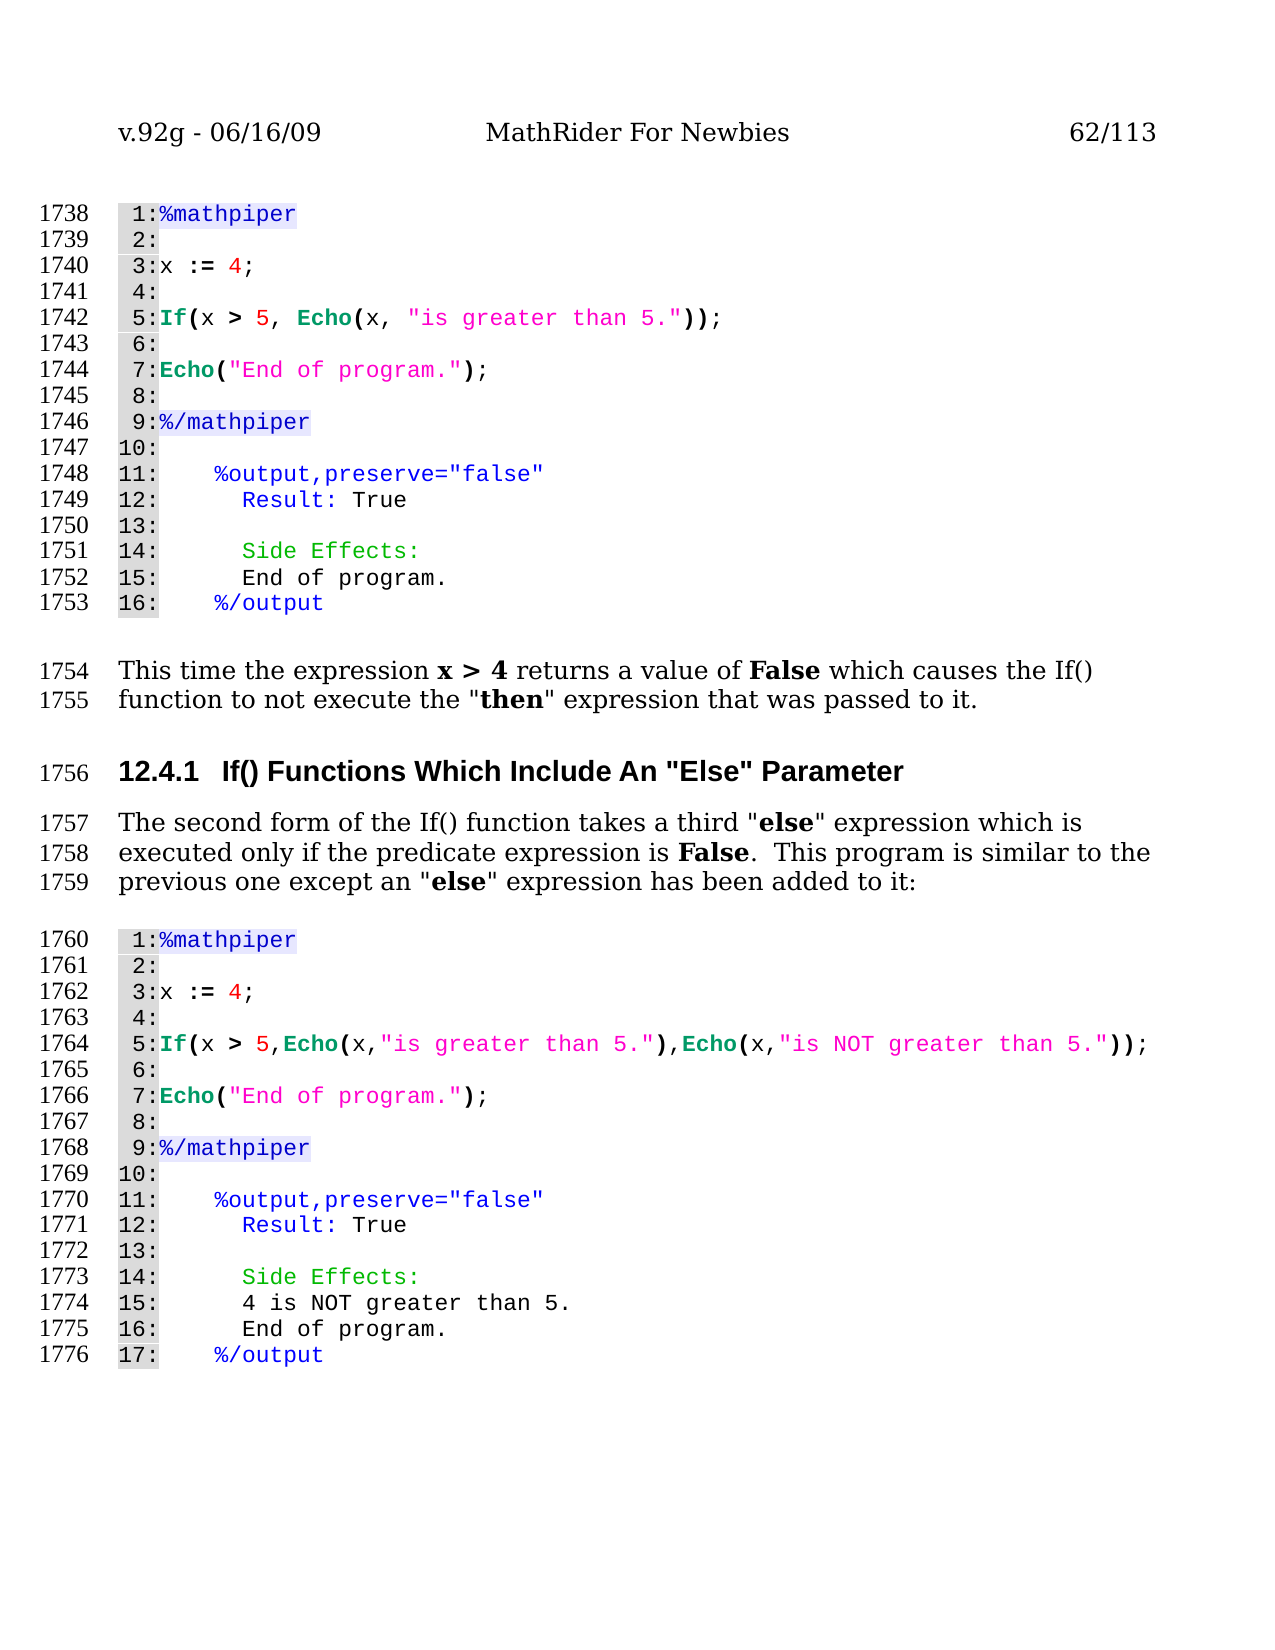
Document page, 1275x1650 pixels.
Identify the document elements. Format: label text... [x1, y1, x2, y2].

text This time the expression x > 4 returns a value of False which causes the If() function to not execute the "then" expression that was passed to it. [118, 656, 1157, 715]
text 14: Side Effects: [118, 540, 1157, 566]
text 5:If(x > 5, Echo(x, "is greater than 5.")); [118, 306, 1157, 332]
text 10: [118, 1162, 1157, 1188]
text 16: End of program. [118, 1318, 1157, 1343]
text 15: 4 is NOT greater than 5. [118, 1292, 1157, 1318]
text 7:Echo("End of program."); [118, 1084, 1157, 1110]
text 9:%/mathpiper [118, 410, 1157, 436]
subtitle If() Functions Which Include An "Else" Parameter [118, 754, 1157, 787]
text 2: [118, 954, 1157, 980]
text 6: [118, 1058, 1157, 1084]
text 4: [118, 1006, 1157, 1032]
text 16: %/output [118, 592, 1157, 618]
text 13: [118, 1240, 1157, 1266]
text 14: Side Effects: [118, 1266, 1157, 1292]
text 1:%mathpiper [118, 203, 1157, 229]
text 15: End of program. [118, 566, 1157, 592]
text 8: [118, 384, 1157, 410]
text 12: Result: True [118, 488, 1157, 514]
text 12: Result: True [118, 1214, 1157, 1240]
text 4: [118, 281, 1157, 306]
text 17: %/output [118, 1343, 1157, 1369]
text 5:If(x > 5,Echo(x,"is greater than 5."),Echo(x,"is NOT greater than 5.")); [118, 1032, 1157, 1058]
text 11: %output,preserve="false" [118, 1188, 1157, 1214]
text 2: [118, 229, 1157, 254]
text The second form of the If() function takes a third "else" expression which is executed only if the predicate expression is False. This program is similar to the previous one except an "else" expression has been added to it: [118, 808, 1157, 897]
text 3:x := 4; [118, 980, 1157, 1006]
text 10: [118, 436, 1157, 462]
text 13: [118, 514, 1157, 540]
text 9:%/mathpiper [118, 1136, 1157, 1162]
text 1:%mathpiper [118, 928, 1157, 954]
text 6: [118, 332, 1157, 358]
text 7:Echo("End of program."); [118, 358, 1157, 384]
text 11: %output,preserve="false" [118, 462, 1157, 488]
text 3:x := 4; [118, 254, 1157, 281]
text 8: [118, 1110, 1157, 1136]
